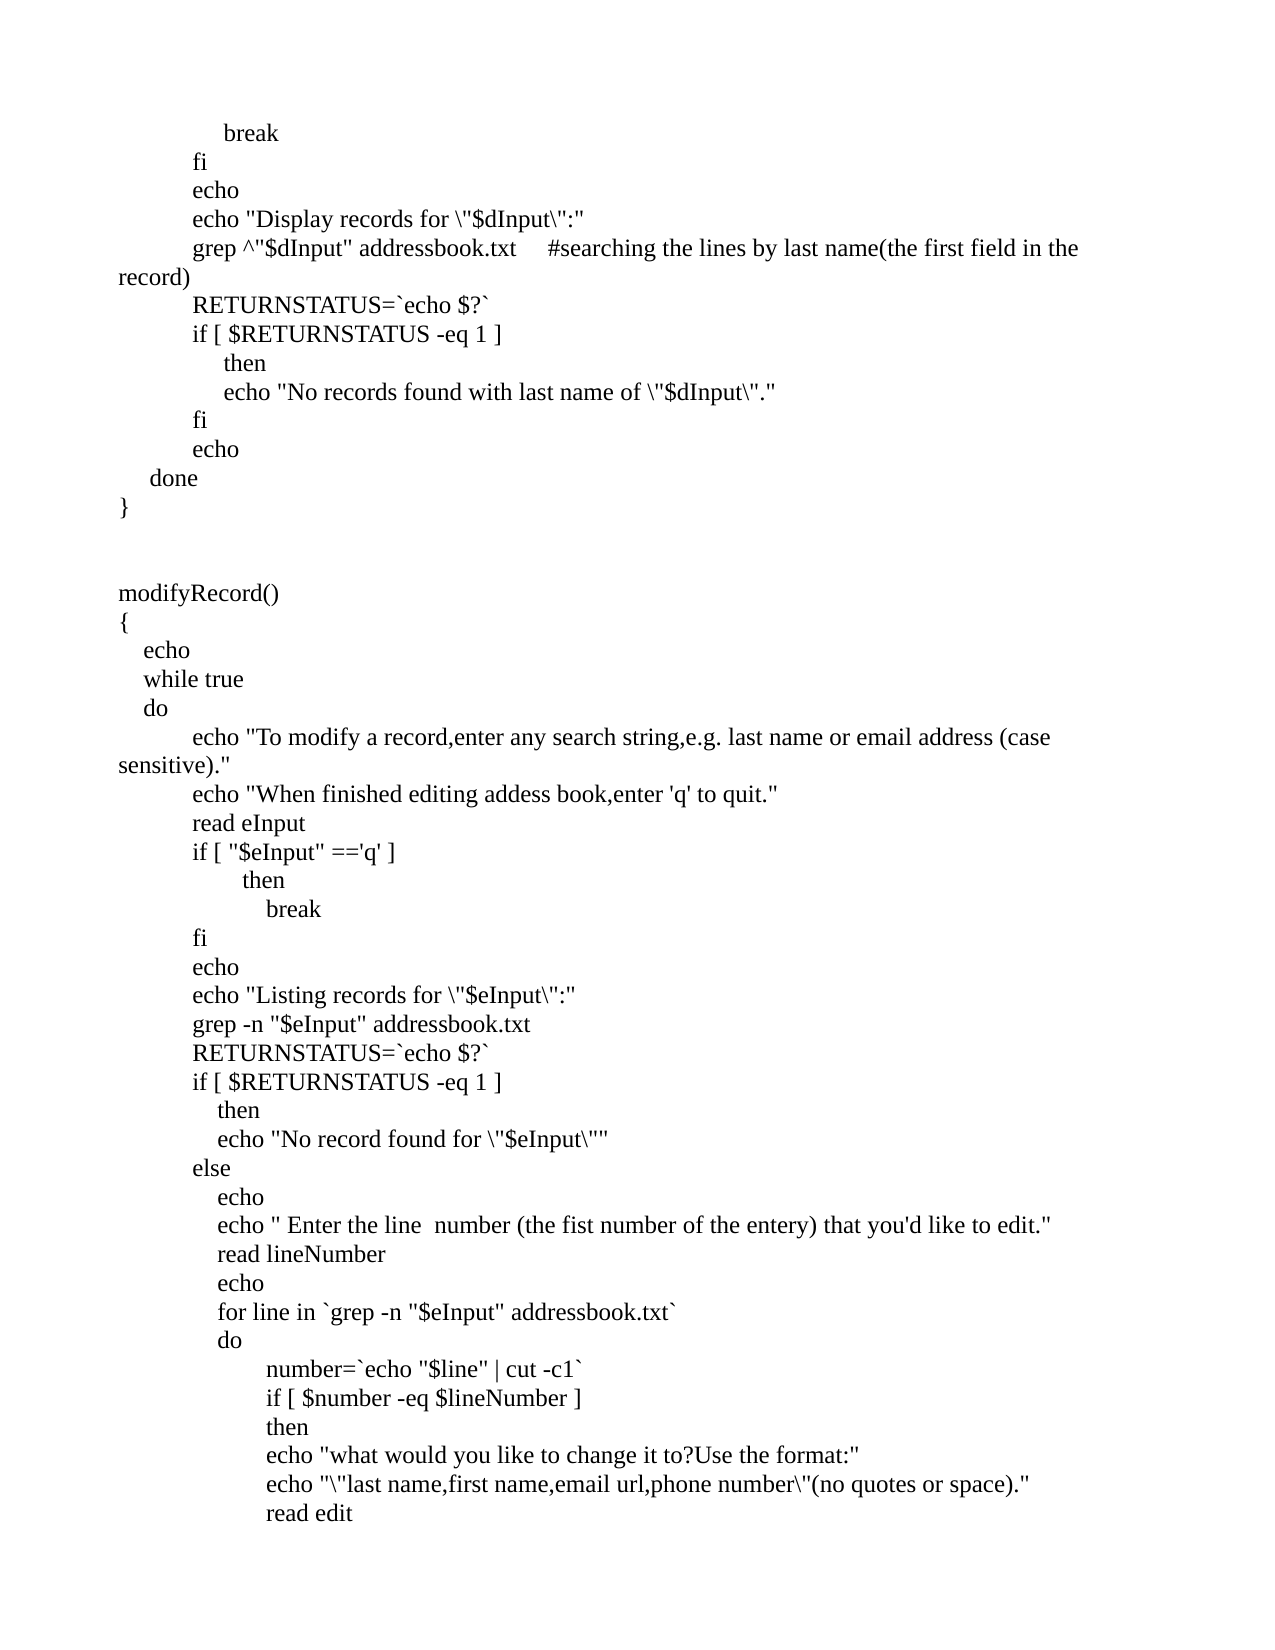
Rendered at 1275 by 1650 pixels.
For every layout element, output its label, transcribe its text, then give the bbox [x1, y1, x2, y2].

text echo [118, 176, 1157, 204]
text then [118, 348, 1157, 377]
text if [ "$eInput" =='q' ] [118, 837, 1157, 866]
text then [118, 1412, 1157, 1441]
text echo "No records found with last name of \"$dInput\"." [118, 377, 1157, 406]
text done [118, 463, 1157, 492]
text fi [118, 923, 1157, 952]
text } [118, 492, 1157, 521]
text then [118, 866, 1157, 894]
text { [118, 607, 1157, 636]
text echo [118, 952, 1157, 981]
text echo [118, 1182, 1157, 1211]
text fi [118, 406, 1157, 434]
text for line in `grep -n "$eInput" addressbook.txt` [118, 1297, 1157, 1326]
text RETURNSTATUS=`echo $?` [118, 1038, 1157, 1067]
text if [ $RETURNSTATUS -eq 1 ] [118, 319, 1157, 348]
text echo " Enter the line number (the fist number of the entery) that you'd like to edit." [118, 1211, 1157, 1239]
text echo "Display records for \"$dInput\":" [118, 204, 1157, 233]
text echo "No record found for \"$eInput\"" [118, 1124, 1157, 1153]
text modifyRecord() [118, 578, 1157, 607]
text do [118, 1326, 1157, 1354]
text echo [118, 434, 1157, 463]
text echo "Listing records for \"$eInput\":" [118, 981, 1157, 1009]
text echo [118, 636, 1157, 664]
text echo [118, 1268, 1157, 1297]
text break [118, 118, 1157, 147]
text RETURNSTATUS=`echo $?` [118, 291, 1157, 319]
text grep ^"$dInput" addressbook.txt #searching the lines by last name(the first field in the record) [118, 233, 1157, 291]
text echo "To modify a record,enter any search string,e.g. last name or email address (case sensitive)." [118, 722, 1157, 779]
text read edit [118, 1498, 1157, 1527]
text echo "\"last name,first name,email url,phone number\"(no quotes or space)." [118, 1469, 1157, 1498]
text do [118, 693, 1157, 722]
text while true [118, 664, 1157, 693]
text if [ $number -eq $lineNumber ] [118, 1383, 1157, 1412]
text echo "When finished editing addess book,enter 'q' to quit." [118, 779, 1157, 808]
text break [118, 894, 1157, 923]
text fi [118, 147, 1157, 176]
text number=`echo "$line" | cut -c1` [118, 1354, 1157, 1383]
text else [118, 1153, 1157, 1182]
text read lineNumber [118, 1239, 1157, 1268]
text read eInput [118, 808, 1157, 837]
text grep -n "$eInput" addressbook.txt [118, 1009, 1157, 1038]
text echo "what would you like to change it to?Use the format:" [118, 1441, 1157, 1469]
text then [118, 1096, 1157, 1124]
text if [ $RETURNSTATUS -eq 1 ] [118, 1067, 1157, 1096]
